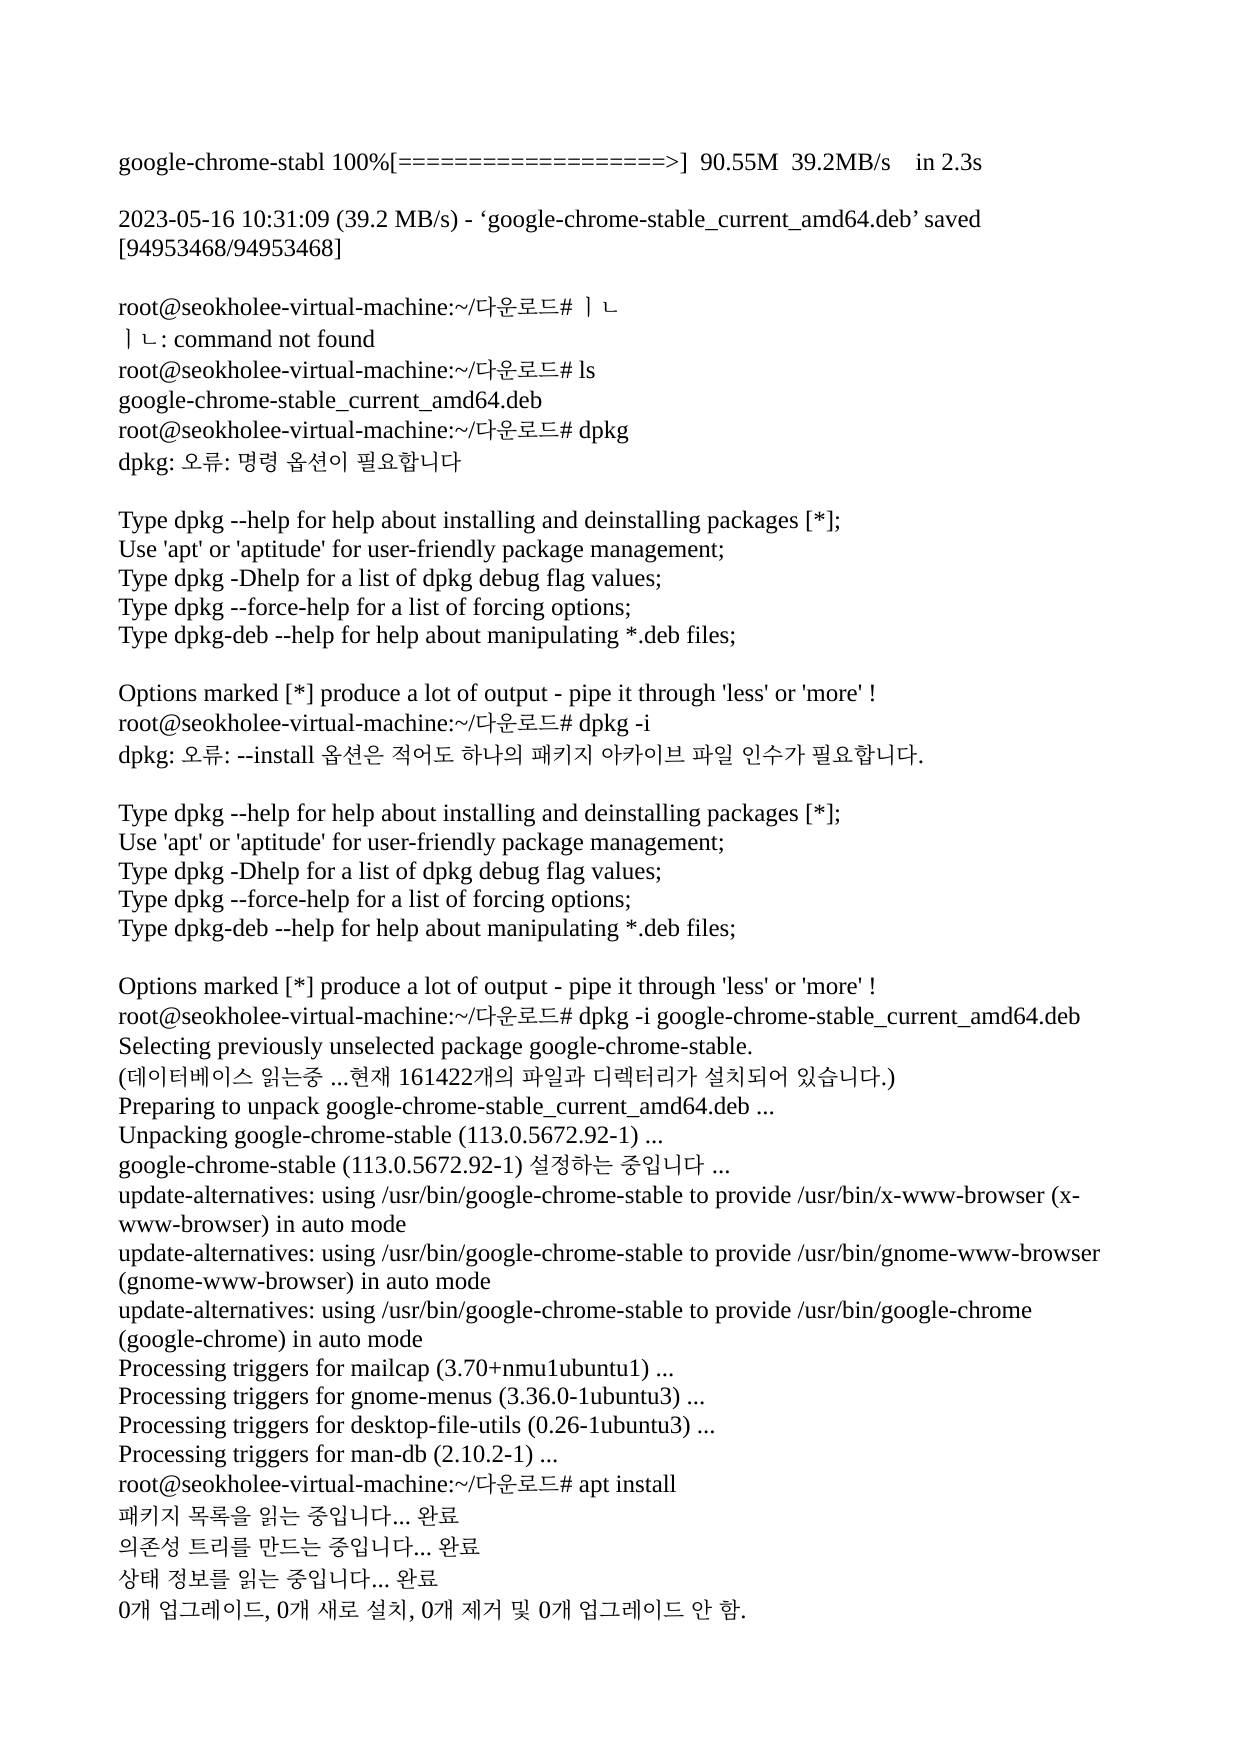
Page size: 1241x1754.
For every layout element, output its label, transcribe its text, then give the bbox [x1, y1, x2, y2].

text dpkg: 오류: 명령 옵션이 필요합니다 [118, 445, 1122, 477]
text Type dpkg -Dhelp for a list of dpkg debug flag values; [118, 856, 1122, 884]
text 상태 정보를 읽는 중입니다... 완료 [118, 1562, 1122, 1593]
text Use 'apt' or 'aptitude' for user-friendly package management; [118, 827, 1122, 856]
text Processing triggers for gnome-menus (3.36.0-1ubuntu3) ... [118, 1381, 1122, 1410]
text google-chrome-stabl 100%[===================>] 90.55M 39.2MB/s in 2.3s [118, 147, 1122, 176]
text Type dpkg --force-help for a list of forcing options; [118, 884, 1122, 913]
text Processing triggers for mailcap (3.70+nmu1ubuntu1) ... [118, 1353, 1122, 1381]
text update-alternatives: using /usr/bin/google-chrome-stable to provide /usr/bin/x-www-browser (x-www-browser) in auto mode [118, 1180, 1122, 1238]
text root@seokholee-virtual-machine:~/다운로드# ls [118, 353, 1122, 385]
text google-chrome-stable_current_amd64.deb [118, 385, 1122, 414]
text (데이터베이스 읽는중 ...현재 161422개의 파일과 디렉터리가 설치되어 있습니다.) [118, 1060, 1122, 1091]
text Processing triggers for man-db (2.10.2-1) ... [118, 1439, 1122, 1468]
text Unpacking google-chrome-stable (113.0.5672.92-1) ... [118, 1120, 1122, 1149]
text Type dpkg --help for help about installing and deinstalling packages [*]; [118, 505, 1122, 534]
text Use 'apt' or 'aptitude' for user-friendly package management; [118, 534, 1122, 563]
text update-alternatives: using /usr/bin/google-chrome-stable to provide /usr/bin/google-chrome (google-chrome) in auto mode [118, 1295, 1122, 1353]
text update-alternatives: using /usr/bin/google-chrome-stable to provide /usr/bin/gnome-www-browser (gnome-www-browser) in auto mode [118, 1238, 1122, 1295]
text ㅣㄴ: command not found [118, 322, 1122, 353]
text 2023-05-16 10:31:09 (39.2 MB/s) - ‘google-chrome-stable_current_amd64.deb’ saved [94953468/94953468] [118, 204, 1122, 262]
text root@seokholee-virtual-machine:~/다운로드# dpkg -i google-chrome-stable_current_amd64.deb [118, 999, 1122, 1031]
text root@seokholee-virtual-machine:~/다운로드# dpkg -i [118, 707, 1122, 738]
text root@seokholee-virtual-machine:~/다운로드# apt install [118, 1468, 1122, 1499]
text 0개 업그레이드, 0개 새로 설치, 0개 제거 및 0개 업그레이드 안 함. [118, 1593, 1122, 1625]
text root@seokholee-virtual-machine:~/다운로드# ㅣㄴ [118, 291, 1122, 322]
text Options marked [*] produce a lot of output - pipe it through 'less' or 'more' ! [118, 678, 1122, 707]
text Type dpkg -Dhelp for a list of dpkg debug flag values; [118, 563, 1122, 592]
text Type dpkg-deb --help for help about manipulating *.deb files; [118, 620, 1122, 649]
text root@seokholee-virtual-machine:~/다운로드# dpkg [118, 414, 1122, 445]
text Selecting previously unselected package google-chrome-stable. [118, 1031, 1122, 1060]
text Processing triggers for desktop-file-utils (0.26-1ubuntu3) ... [118, 1410, 1122, 1439]
text Preparing to unpack google-chrome-stable_current_amd64.deb ... [118, 1091, 1122, 1120]
text Options marked [*] produce a lot of output - pipe it through 'less' or 'more' ! [118, 971, 1122, 999]
text Type dpkg --help for help about installing and deinstalling packages [*]; [118, 798, 1122, 827]
text Type dpkg --force-help for a list of forcing options; [118, 592, 1122, 620]
text 의존성 트리를 만드는 중입니다... 완료 [118, 1531, 1122, 1562]
text 패키지 목록을 읽는 중입니다... 완료 [118, 1499, 1122, 1531]
text Type dpkg-deb --help for help about manipulating *.deb files; [118, 913, 1122, 942]
text dpkg: 오류: --install 옵션은 적어도 하나의 패키지 아카이브 파일 인수가 필요합니다. [118, 738, 1122, 769]
text google-chrome-stable (113.0.5672.92-1) 설정하는 중입니다 ... [118, 1149, 1122, 1180]
